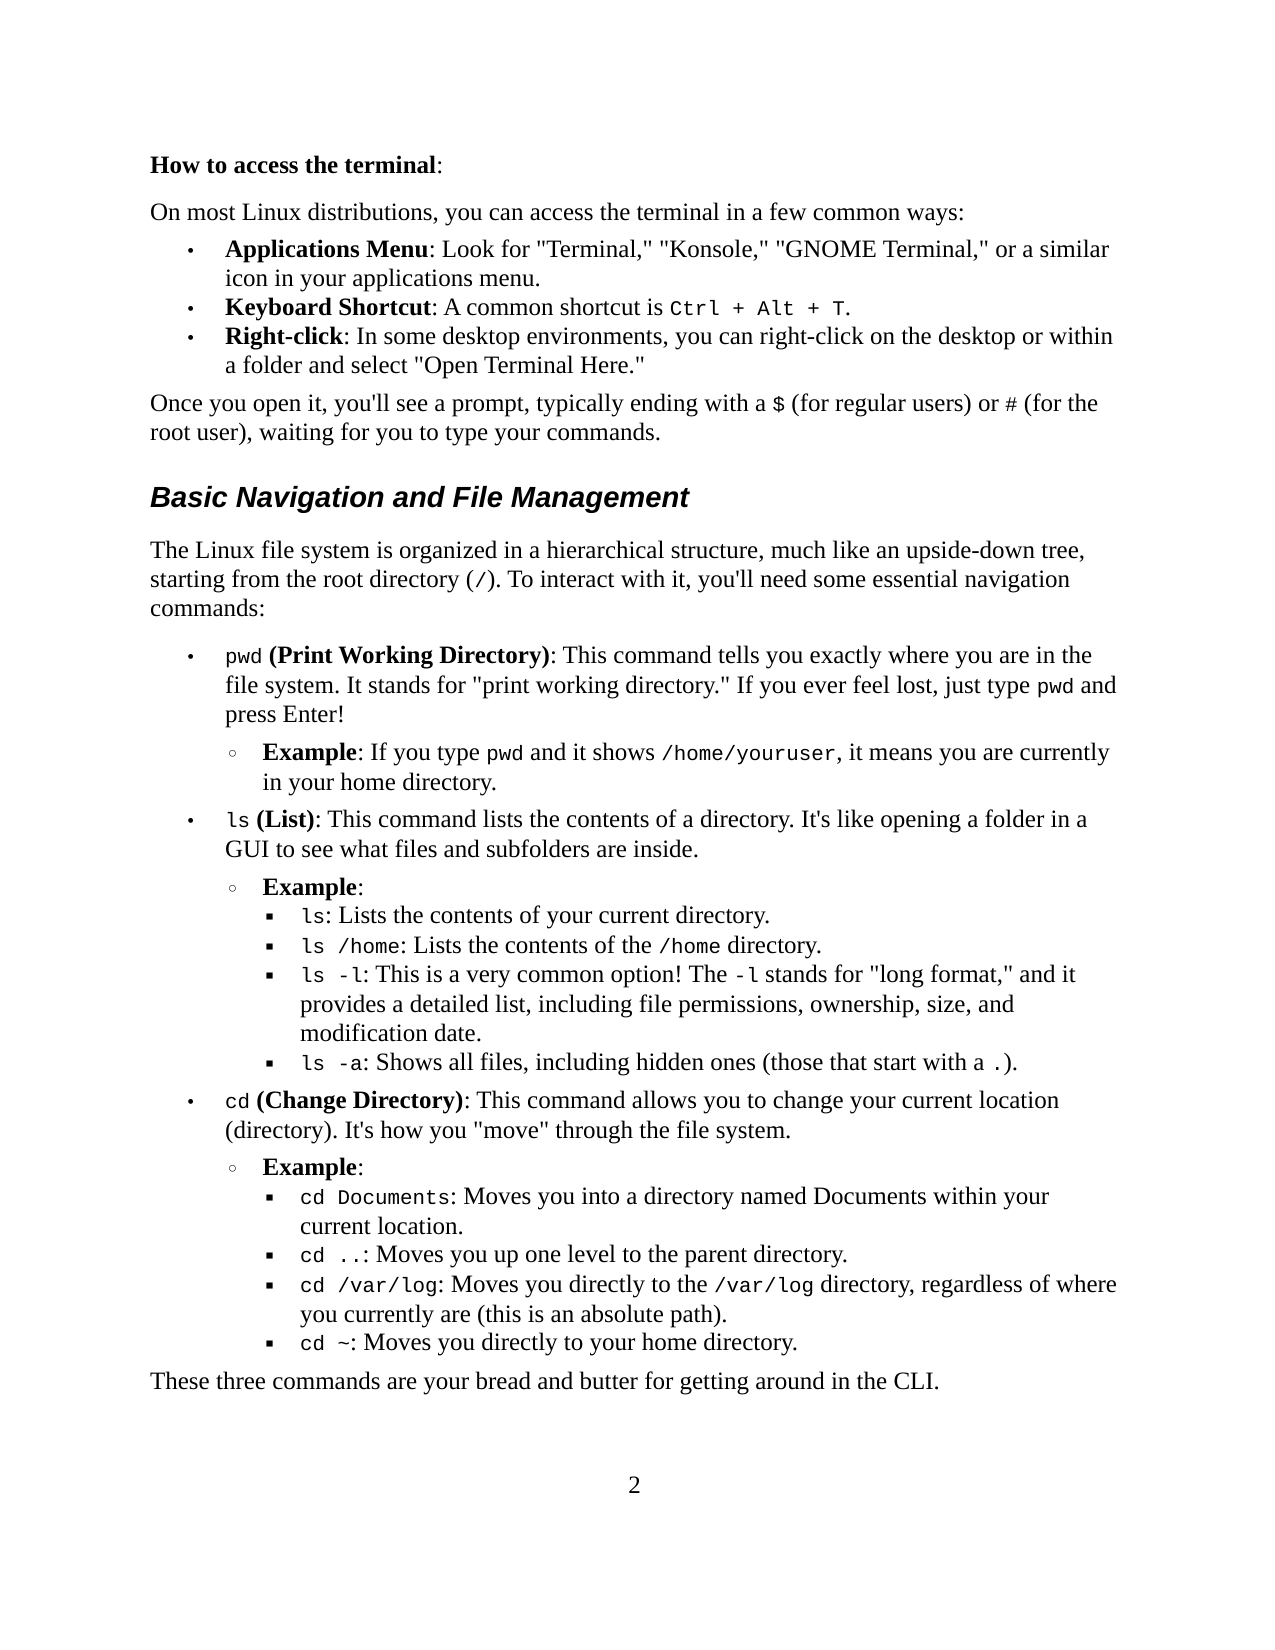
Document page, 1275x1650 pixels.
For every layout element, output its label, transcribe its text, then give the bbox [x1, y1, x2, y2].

list cd (Change Directory): This command allows you to change your current location (directory). It's how you "move" through the file system. [187, 1085, 1125, 1143]
list Example: If you type pwd and it shows /home/youruser, it means you are currently in your home directory. [225, 737, 1125, 795]
text These three commands are your bread and butter for getting around in the CLI. [150, 1366, 1125, 1395]
list pwd (Print Working Directory): This command tells you exactly where you are in the file system. It stands for "print working directory." If you ever feel lost, just type pwd and press Enter! [187, 640, 1125, 728]
list ls: Lists the contents of your current directory. [262, 900, 1125, 930]
list ls -a: Shows all files, including hidden ones (those that start with a .). [262, 1047, 1125, 1076]
list ls (List): This command lists the contents of a directory. It's like opening a folder in a GUI to see what files and subfolders are inside. [187, 804, 1125, 863]
list Applications Menu: Look for "Terminal," "Konsole," "GNOME Terminal," or a similar icon in your applications menu. [187, 234, 1125, 292]
text The Linux file system is organized in a hierarchical structure, much like an upside-down tree, starting from the root directory (/). To interact with it, you'll need some essential navigation commands: [150, 535, 1125, 622]
list cd ~: Moves you directly to your home directory. [262, 1327, 1125, 1357]
subtitle Basic Navigation and File Management [150, 480, 1125, 514]
text How to access the terminal: [150, 150, 1125, 179]
list Example: [225, 872, 1125, 900]
list ls /home: Lists the contents of the /home directory. [262, 930, 1125, 959]
list Right-click: In some desktop environments, you can right-click on the desktop or within a folder and select "Open Terminal Here." [187, 321, 1125, 379]
list cd /var/log: Moves you directly to the /var/log directory, regardless of where you currently are (this is an absolute path). [262, 1269, 1125, 1327]
list Example: [225, 1152, 1125, 1181]
list cd Documents: Moves you into a directory named Documents within your current location. [262, 1181, 1125, 1239]
list cd ..: Moves you up one level to the parent directory. [262, 1239, 1125, 1269]
list ls -l: This is a very common option! The -l stands for "long format," and it provides a detailed list, including file permissions, ownership, size, and modification date. [262, 959, 1125, 1047]
list Keyboard Shortcut: A common shortcut is Ctrl + Alt + T. [187, 292, 1125, 321]
text On most Linux distributions, you can access the terminal in a few common ways: [150, 197, 1125, 225]
text Once you open it, you'll see a prompt, typically ending with a $ (for regular users) or # (for the root user), waiting for you to type your commands. [150, 388, 1125, 446]
